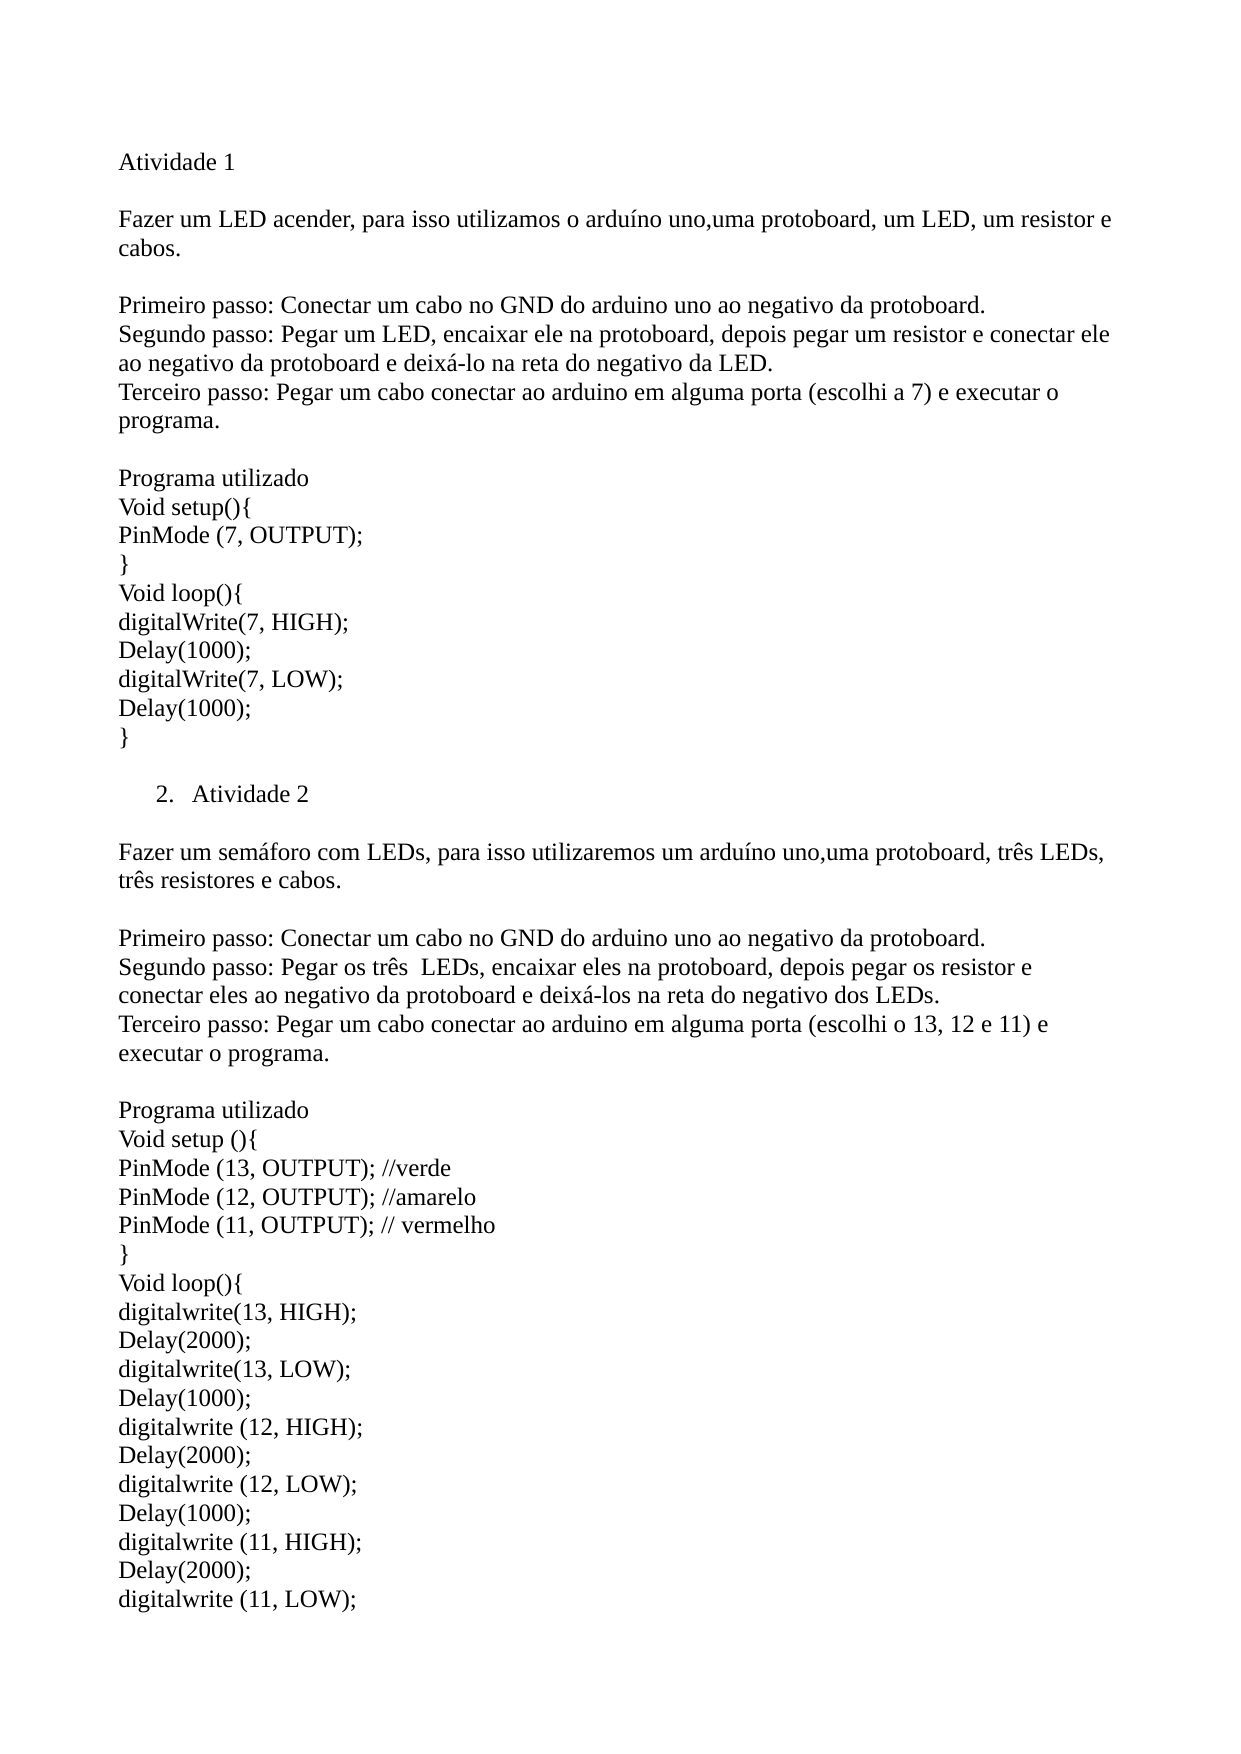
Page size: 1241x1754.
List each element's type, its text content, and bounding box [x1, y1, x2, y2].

text Atividade 1 Fazer um LED acender, para isso utilizamos o arduíno uno,uma protoboard, um LED, um resistor e cabos. Primeiro passo: Conectar um cabo no GND do arduino uno ao negativo da protoboard. Segundo passo: Pegar um LED, encaixar ele na protoboard, depois pegar um resistor e conectar ele ao negativo da protoboard e deixá-lo na reta do negativo da LED. Terceiro passo: Pegar um cabo conectar ao arduino em alguma porta (escolhi a 7) e executar o programa. Programa utilizado Void setup(){ PinMode (7, OUTPUT); } Void loop(){ digitalWrite(7, HIGH); Delay(1000); digitalWrite(7, LOW); Delay(1000); } 2. Atividade 2 Fazer um semáforo com LEDs, para isso utilizaremos um arduíno uno,uma protoboard, três LEDs, três resistores e cabos. Primeiro passo: Conectar um cabo no GND do arduino uno ao negativo da protoboard. Segundo passo: Pegar os três LEDs, encaixar eles na protoboard, depois pegar os resistor e conectar eles ao negativo da protoboard e deixá-los na reta do negativo dos LEDs. Terceiro passo: Pegar um cabo conectar ao arduino em alguma porta (escolhi o 13, 12 e 11) e executar o programa. Programa utilizado Void setup (){ PinMode (13, OUTPUT); //verde PinMode (12, OUTPUT); //amarelo PinMode (11, OUTPUT); // vermelho } Void loop(){ digitalwrite(13, HIGH); Delay(2000); digitalwrite(13, LOW); Delay(1000); digitalwrite (12, HIGH); Delay(2000); digitalwrite (12, LOW); Delay(1000); digitalwrite (11, HIGH); Delay(2000); digitalwrite (11, LOW); [118, 147, 1122, 1613]
